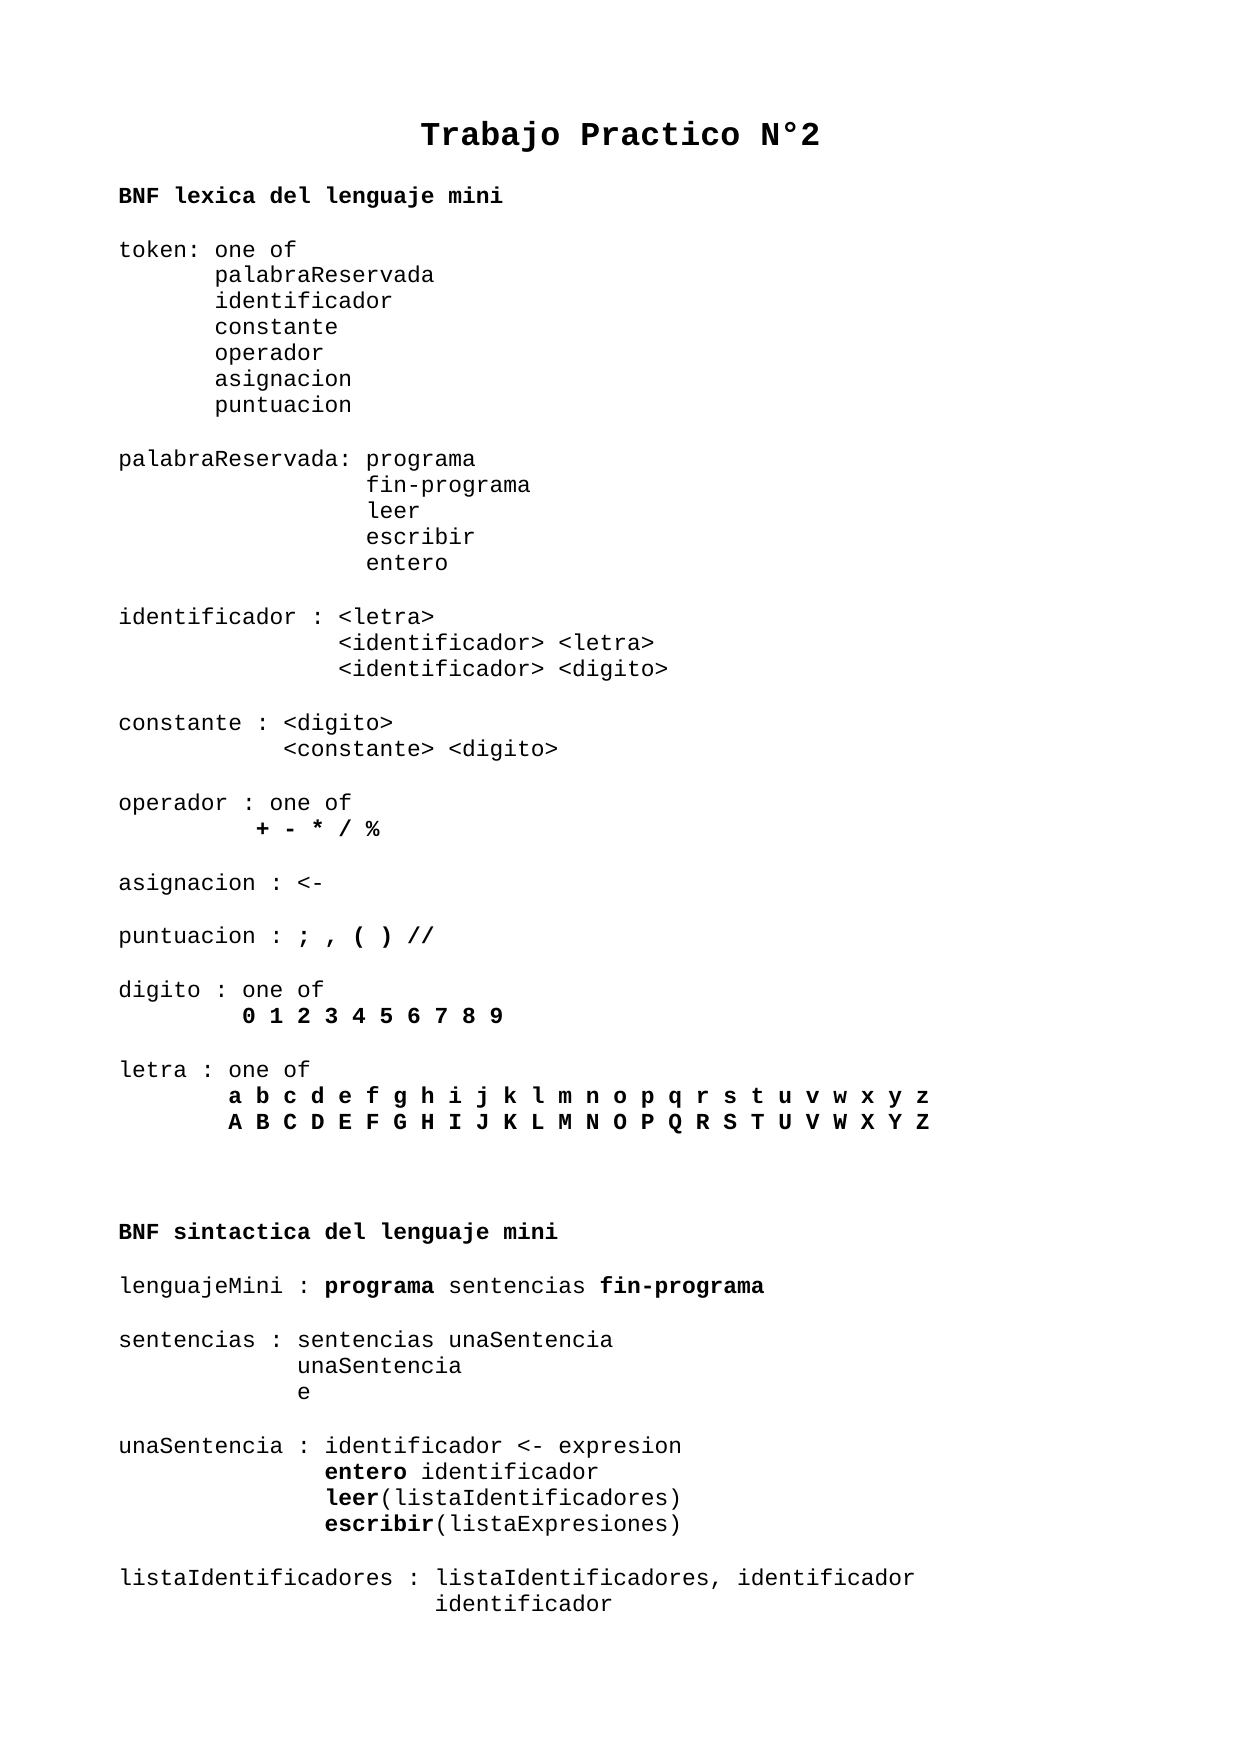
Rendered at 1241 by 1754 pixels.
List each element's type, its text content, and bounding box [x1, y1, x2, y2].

text e [118, 1380, 1122, 1406]
text <identificador> <letra> [118, 631, 1122, 657]
text Trabajo Practico N°2 [118, 118, 1122, 156]
text puntuacion [118, 393, 1122, 419]
text escribir [118, 525, 1122, 551]
text BNF lexica del lenguaje mini [118, 184, 1122, 210]
text lenguajeMini : programa sentencias fin-programa [118, 1274, 1122, 1300]
text identificador : <letra> [118, 605, 1122, 631]
text entero [118, 551, 1122, 577]
text BNF sintactica del lenguaje mini [118, 1221, 1122, 1246]
text digito : one of [118, 979, 1122, 1005]
text A B C D E F G H I J K L M N O P Q R S T U V W X Y Z [118, 1111, 1122, 1136]
text unaSentencia : identificador <- expresion [118, 1434, 1122, 1460]
text token: one of [118, 238, 1122, 264]
text + - * / % [118, 817, 1122, 843]
text asignacion [118, 368, 1122, 393]
text constante [118, 316, 1122, 342]
text unaSentencia [118, 1354, 1122, 1380]
text entero identificador [118, 1460, 1122, 1486]
text 0 1 2 3 4 5 6 7 8 9 [118, 1005, 1122, 1031]
text letra : one of [118, 1059, 1122, 1084]
text listaIdentificadores : listaIdentificadores, identificador [118, 1566, 1122, 1592]
text leer(listaIdentificadores) [118, 1486, 1122, 1512]
text constante : <digito> [118, 711, 1122, 737]
text palabraReservada: programa [118, 447, 1122, 473]
text palabraReservada [118, 264, 1122, 290]
text operador [118, 342, 1122, 368]
text a b c d e f g h i j k l m n o p q r s t u v w x y z [118, 1084, 1122, 1111]
text asignacion : <- [118, 871, 1122, 897]
text identificador [118, 1592, 1122, 1618]
text operador : one of [118, 791, 1122, 817]
text sentencias : sentencias unaSentencia [118, 1328, 1122, 1354]
text <identificador> <digito> [118, 657, 1122, 683]
text <constante> <digito> [118, 737, 1122, 763]
text escribir(listaExpresiones) [118, 1512, 1122, 1538]
text puntuacion : ; , ( ) // [118, 925, 1122, 951]
text identificador [118, 290, 1122, 316]
text leer [118, 499, 1122, 525]
text fin-programa [118, 473, 1122, 499]
